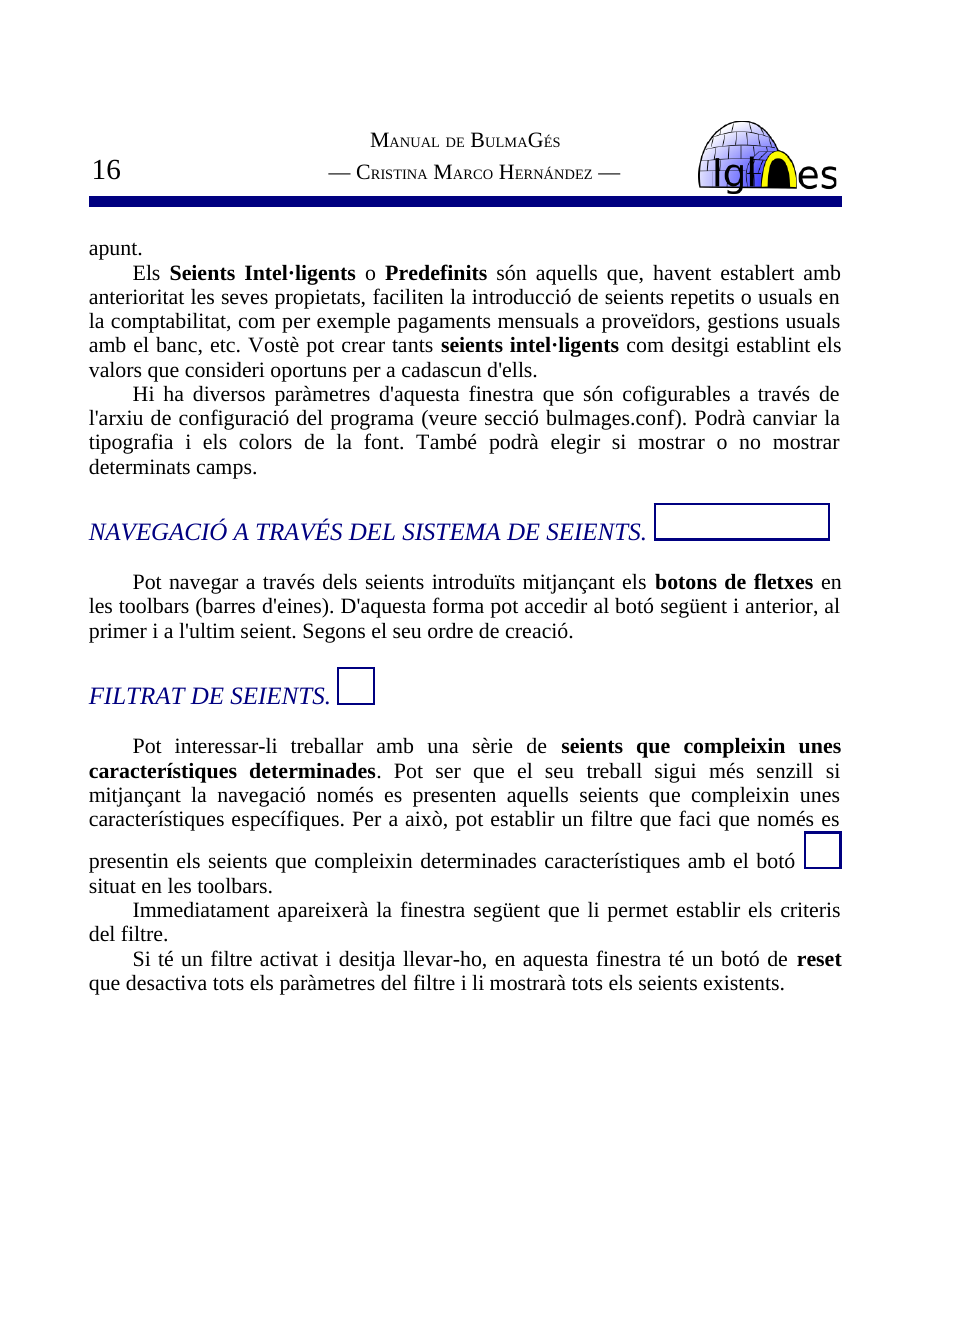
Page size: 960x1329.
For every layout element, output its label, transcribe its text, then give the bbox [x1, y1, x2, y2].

text Si té un filtre activat i desitja llevar-ho, en aquesta finestra té un botó de reset que desactiva tots els paràmetres del filtre i li mostrarà tots els seients existents. [88, 946, 842, 995]
text Hi ha diversos paràmetres d'aquesta finestra que són cofigurables a través de l'arxiu de configuració del programa (veure secció bulmages.conf). Podrà canviar la tipografia i els colors de la font. També podrà elegir si mostrar o no mostrar determinats camps. [88, 382, 842, 479]
text Pot navegar a través dels seients introduïts mitjançant els botons de fletxes en les toolbars (barres d'eines). D'aquesta forma pot accedir al botó següent i anterior, al primer i a l'ultim seient. Segons el seu ordre de creació. [88, 570, 842, 643]
text NAVEGACIÓ A TRAVÉS DEL SISTEMA DE SEIENTS. [88, 503, 842, 546]
text FILTRAT DE SEIENTS. [88, 667, 842, 710]
picture [698, 121, 837, 194]
text Els Seients Intel·ligents o Predefinits són aquells que, havent establert amb anterioritat les seves propietats, faciliten la introducció de seients repetits o usuals en la comptabilitat, com per exemple pagaments mensuals a proveïdors, gestions usuals amb el banc, etc. Vostè pot crear tants seients intel·ligents com desitgi establint els valors que consideri oportuns per a cadascun d'ells. [88, 260, 842, 382]
text apunt. [88, 236, 842, 260]
text Immediatament apareixerà la finestra següent que li permet establir els criteris del filtre. [88, 898, 842, 946]
text Pot interessar-li treballar amb una sèrie de seients que compleixin unes característiques determinades. Pot ser que el seu treball sigui més senzill si mitjançant la navegació només es presenten aquells seients que compleixin unes característiques específiques. Per a això, pot establir un filtre que faci que només es presentin els seients que compleixin determinades característiques amb el botó situat en les toolbars. [88, 734, 842, 898]
